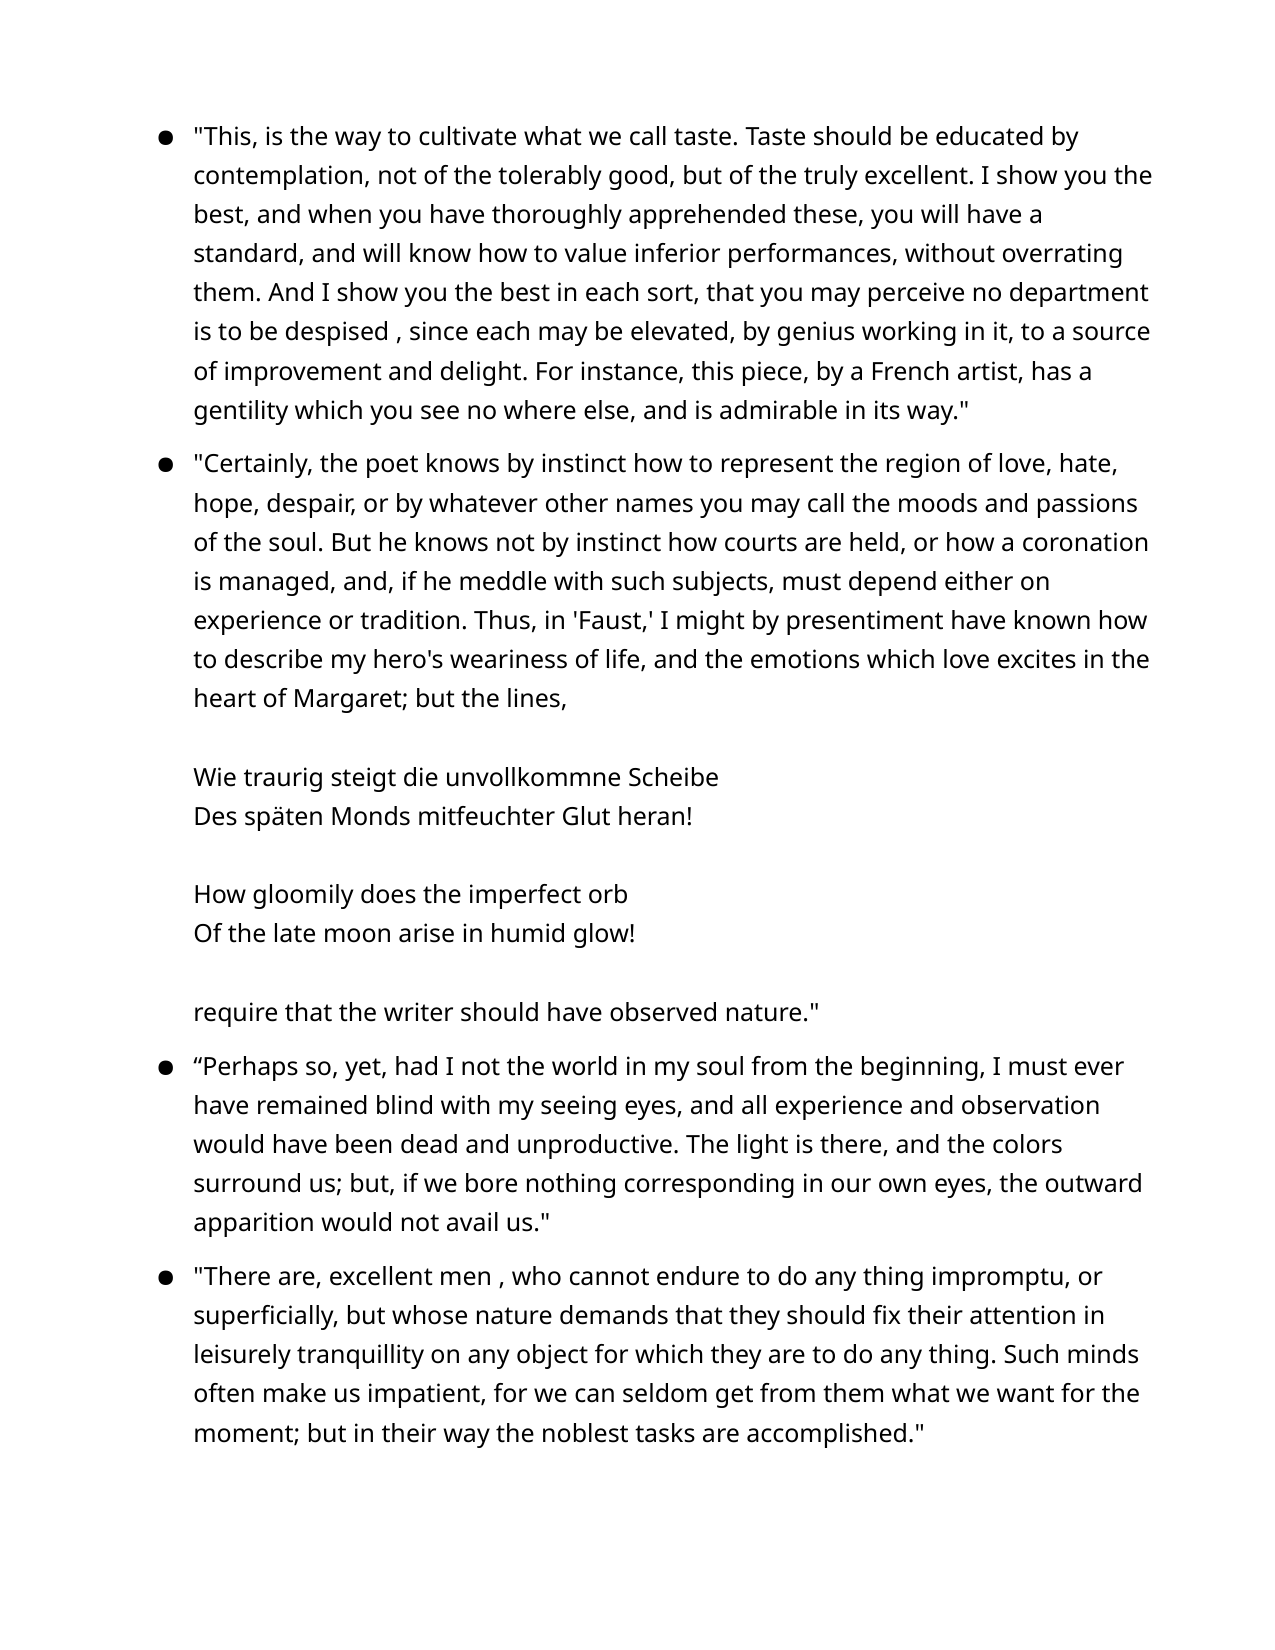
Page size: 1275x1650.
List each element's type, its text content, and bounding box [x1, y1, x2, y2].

list "There are, excellent men , who cannot endure to do any thing impromptu, or superficially, but whose nature demands that they should fix their attention in leisurely tranquillity on any object for which they are to do any thing. Such minds often make us impatient, for we can seldom get from them what we want for the moment; but in their way the noblest tasks are accomplished." [156, 1258, 1157, 1449]
list "Certainly, the poet knows by instinct how to represent the region of love, hate, hope, despair, or by whatever other names you may call the moods and passions of the soul. But he knows not by instinct how courts are held, or how a coronation is managed, and, if he meddle with such subjects, must depend either on experience or tradition. Thus, in 'Faust,' I might by presentiment have known how to describe my hero's weariness of life, and the emotions which love excites in the heart of Margaret; but the lines, Wie traurig steigt die unvollkommne Scheibe Des späten Monds mitfeuchter Glut heran! How gloomily does the imperfect orb Of the late moon arise in humid glow! require that the writer should have observed nature." [156, 446, 1157, 1028]
list "This, is the way to cultivate what we call taste. Taste should be educated by contemplation, not of the tolerably good, but of the truly excellent. I show you the best, and when you have thoroughly apprehended these, you will have a standard, and will know how to value inferior performances, without overrating them. And I show you the best in each sort, that you may perceive no department is to be despised , since each may be elevated, by genius working in it, to a source of improvement and delight. For instance, this piece, by a French artist, has a gentility which you see no where else, and is admirable in its way." [156, 118, 1157, 426]
list “Perhaps so, yet, had I not the world in my soul from the beginning, I must ever have remained blind with my seeing eyes, and all experience and observation would have been dead and unproductive. The light is there, and the colors surround us; but, if we bore nothing corresponding in our own eyes, the outward apparition would not avail us." [156, 1048, 1157, 1239]
